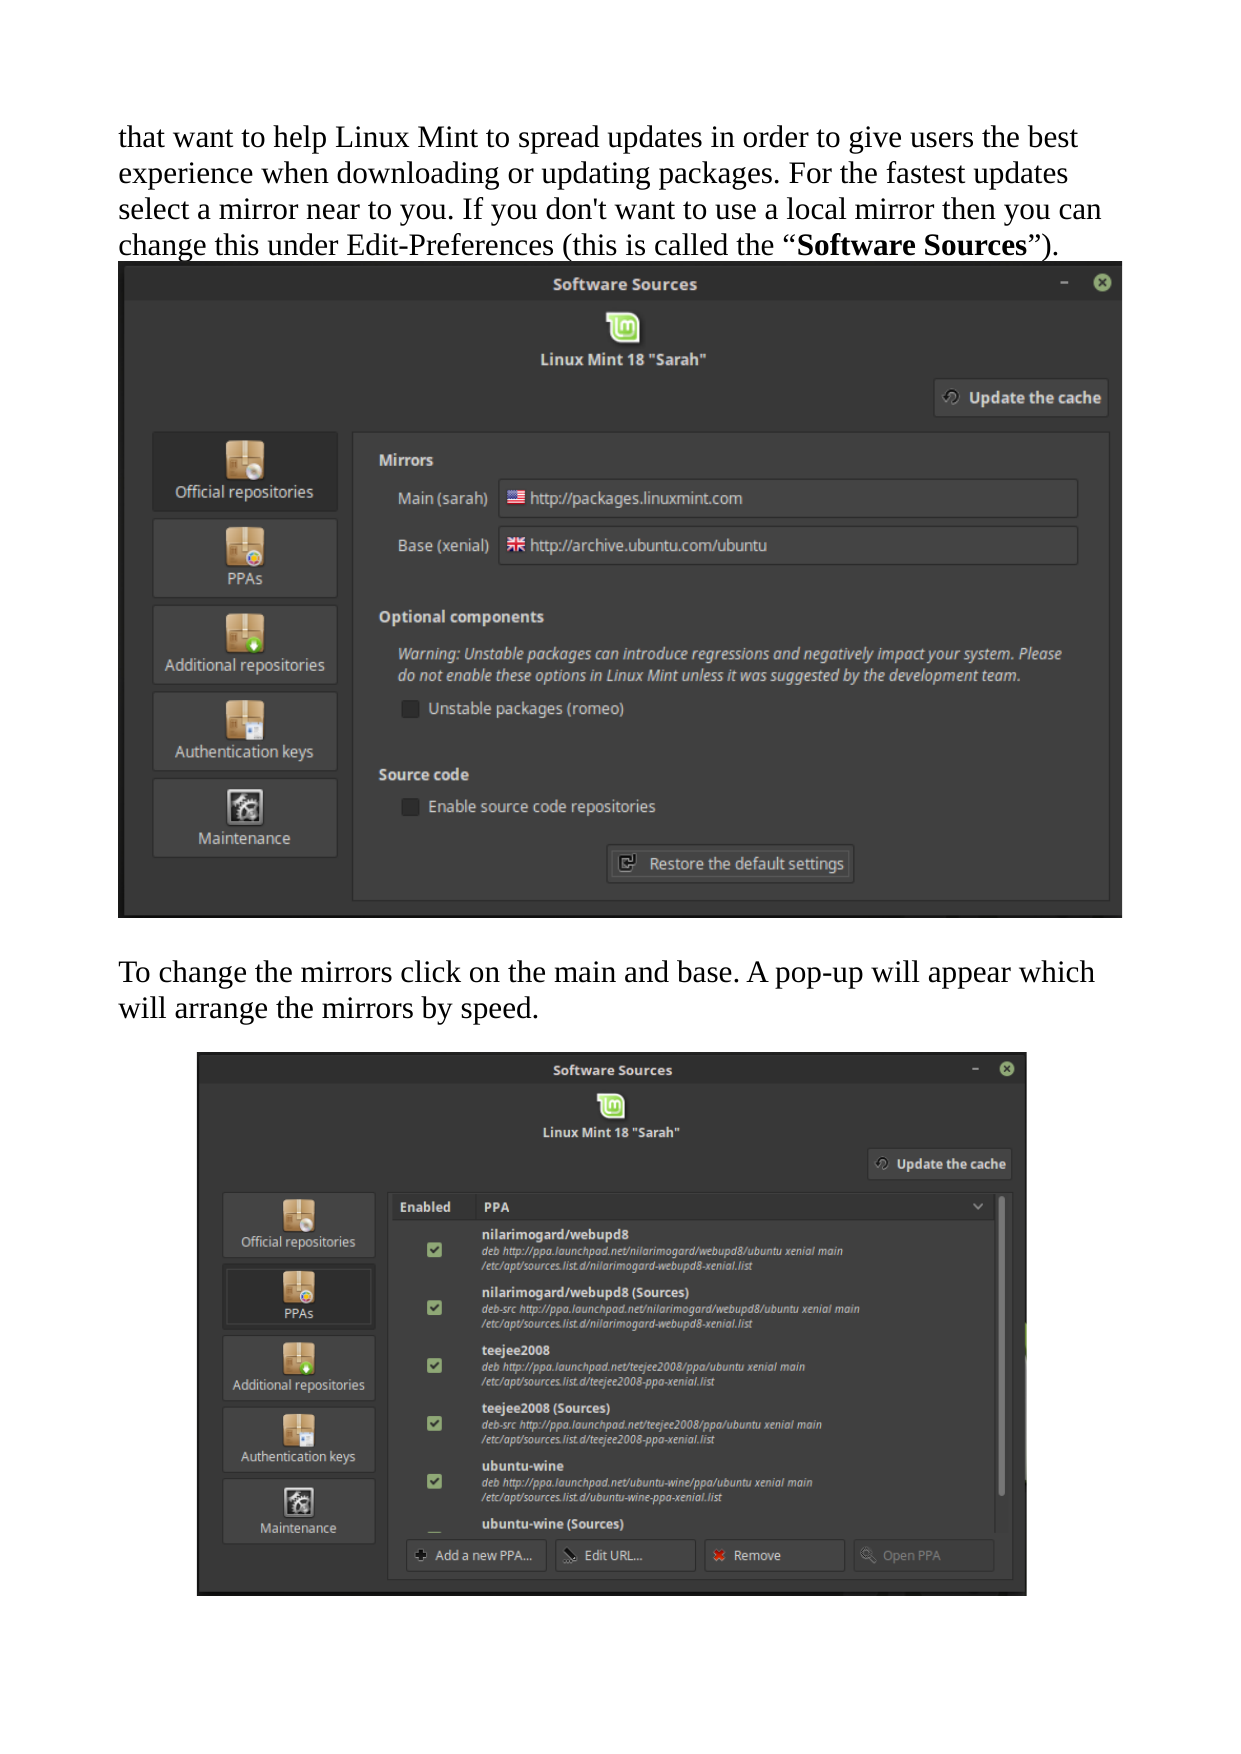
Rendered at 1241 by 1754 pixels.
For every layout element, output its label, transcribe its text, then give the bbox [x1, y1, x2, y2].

picture [196, 1052, 1027, 1596]
text that want to help Linux Mint to spread updates in order to give users the best experience when downloading or updating packages. For the fastest updates select a mirror near to you. If you don't want to use a local mirror then you can change this under Edit-Preferences (this is called the “Software Sources”). [118, 118, 1122, 261]
picture [118, 261, 1123, 918]
text To change the mirrors click on the main and base. A pop-up will appear which will arrange the mirrors by speed. [118, 953, 1122, 1025]
